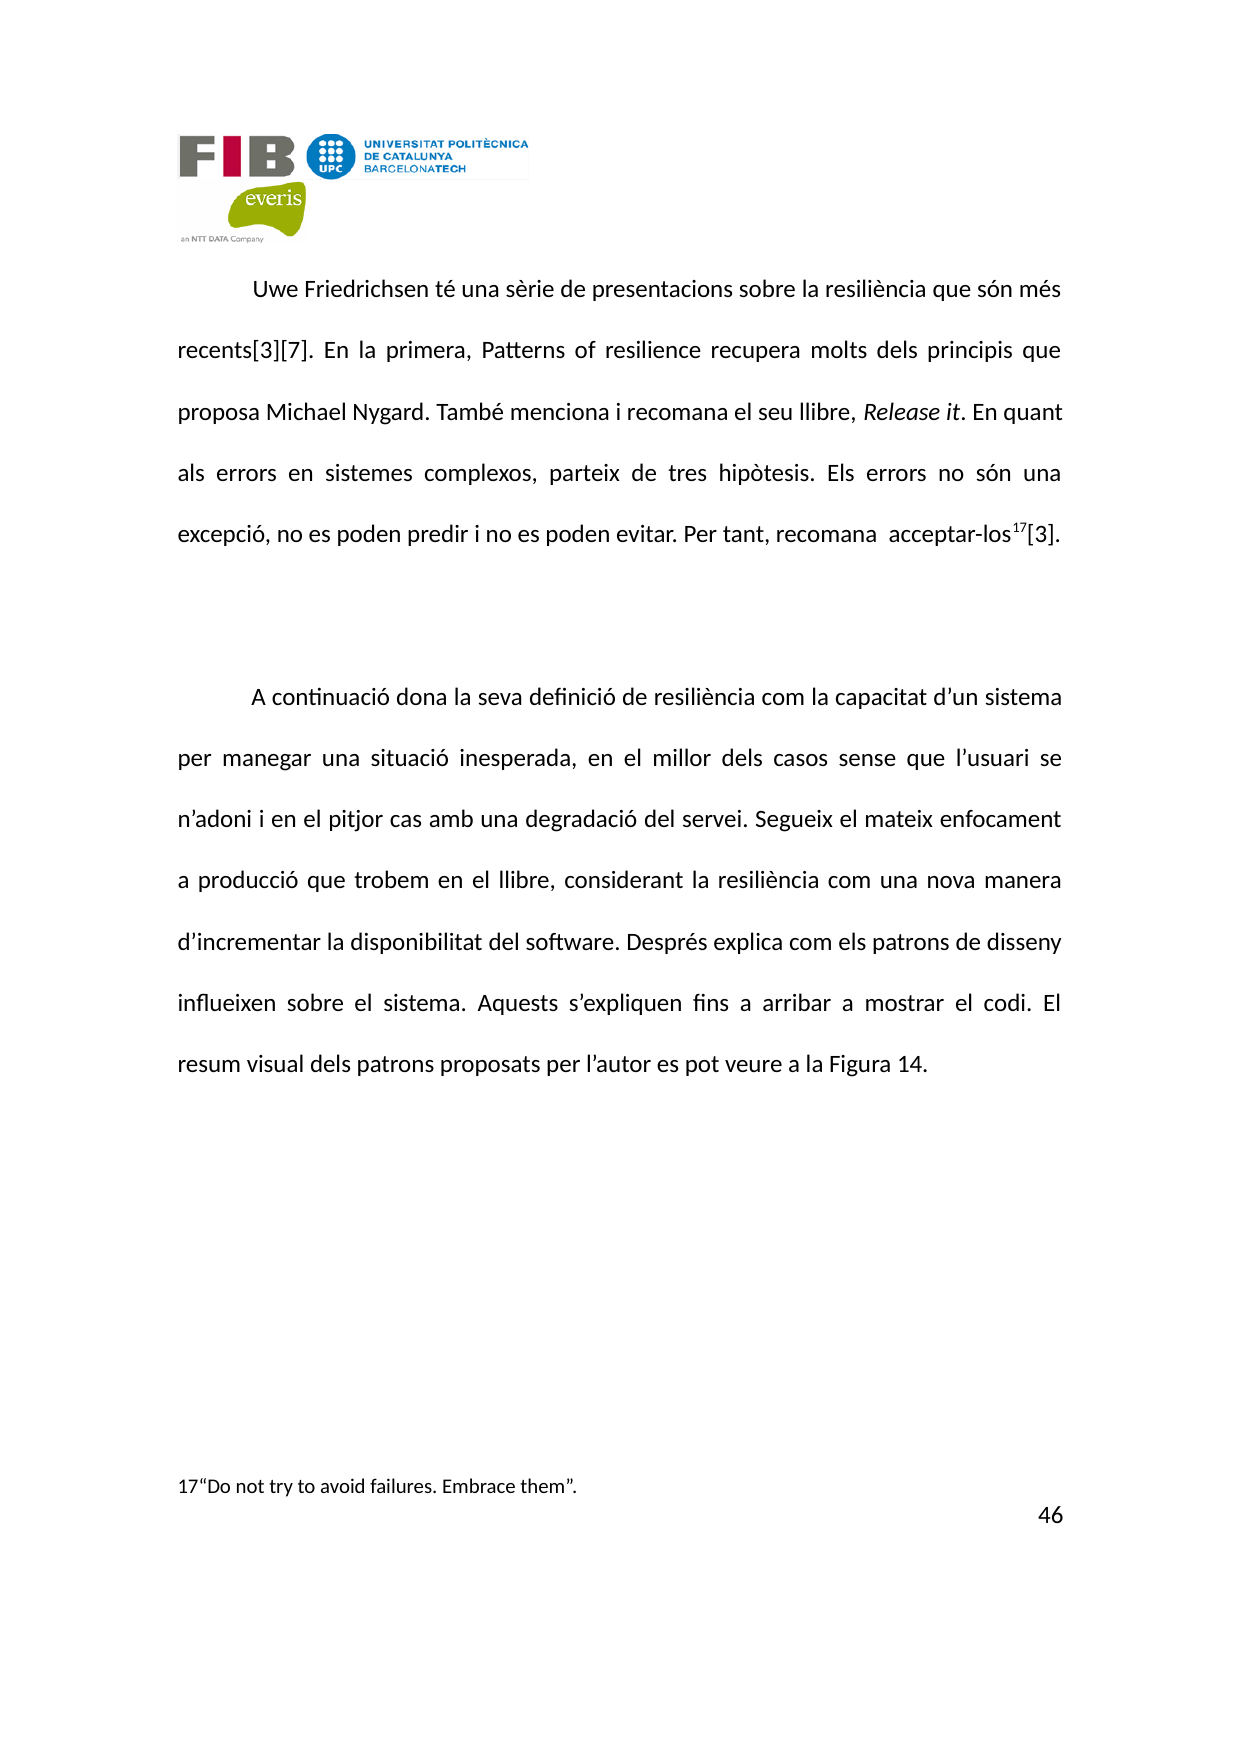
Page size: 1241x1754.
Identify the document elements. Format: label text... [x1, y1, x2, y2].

text A continuació dona la seva definició de resiliència com la capacitat d’un sistema per manegar una situació inesperada, en el millor dels casos sense que l’usuari se n’adoni i en el pitjor cas amb una degradació del servei. Segueix el mateix enfocament a producció que trobem en el llibre, considerant la resiliència com una nova manera d’incrementar la disponibilitat del software. Després explica com els patrons de disseny influeixen sobre el sistema. Aquests s’expliquen fins a arribar a mostrar el codi. El resum visual dels patrons proposats per l’autor es pot veure a la Figura 14. [177, 681, 1063, 1078]
picture [177, 134, 529, 243]
text “Do not try to avoid failures. Embrace them”. [177, 1473, 1063, 1499]
text Uwe Friedrichsen té una sèrie de presentacions sobre la resiliència que són més recents[3][7]. En la primera, Patterns of resilience recupera molts dels principis que proposa Michael Nygard. També menciona i recomana el seu llibre, Release it. En quant als errors en sistemes complexos, parteix de tres hipòtesis. Els errors no són una excepció, no es poden predir i no es poden evitar. Per tant, recomana acceptar-los[3]. [177, 273, 1063, 548]
